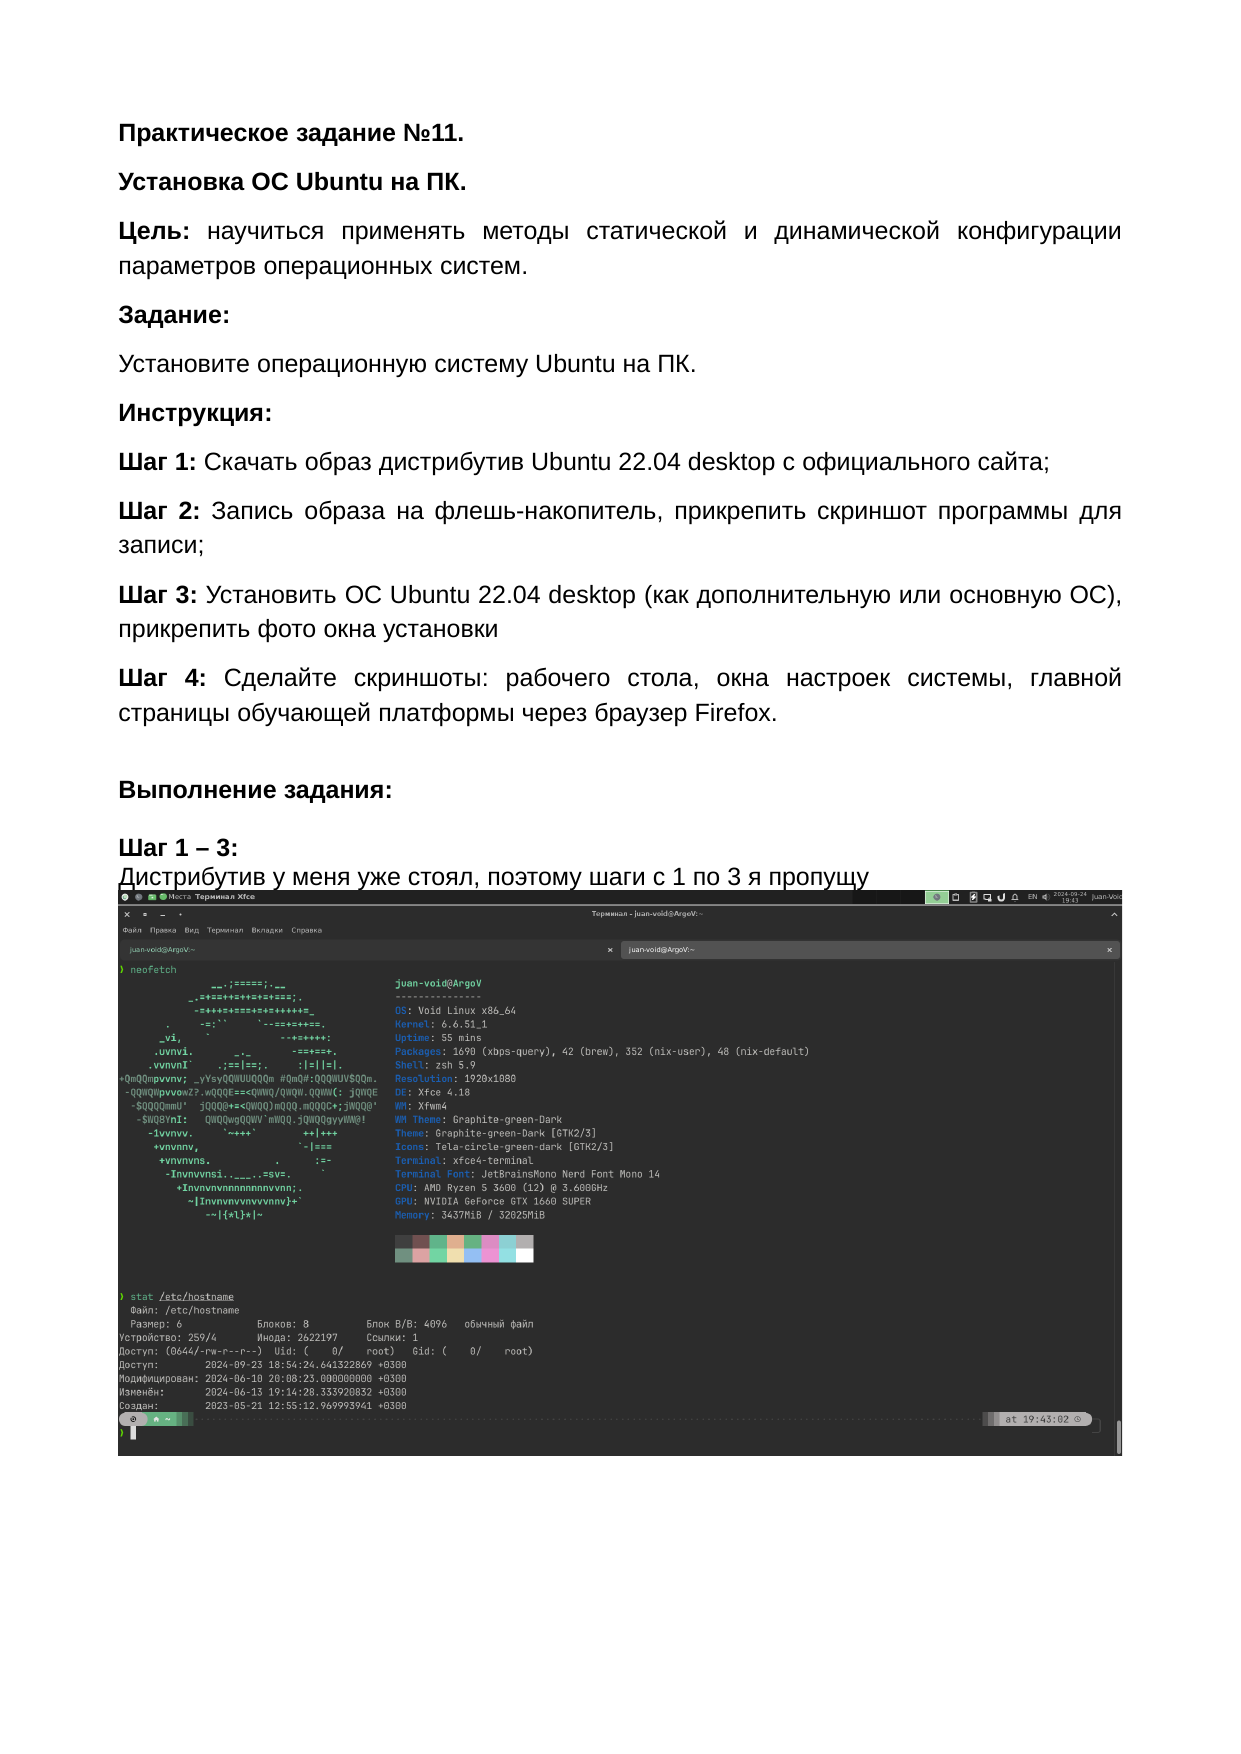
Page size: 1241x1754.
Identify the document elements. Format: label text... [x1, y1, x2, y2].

text Шаг 3: Установить ОС Ubuntu 22.04 desktop (как дополнительную или основную ОС), прикрепить фото окна установки [118, 579, 1122, 643]
text Практическое задание №11. [118, 118, 1122, 147]
text Выполнение задания: [118, 775, 1122, 804]
text Цель: научиться применять методы статической и динамической конфигурации параметров операционных систем. [118, 216, 1122, 279]
text Установите операционную систему Ubuntu на ПК. [118, 349, 1122, 378]
text Задание: [118, 300, 1122, 328]
text Шаг 2: Запись образа на флешь-накопитель, прикрепить скриншот программы для записи; [118, 496, 1122, 559]
text Дистрибутив у меня уже стоял, поэтому шаги с 1 по 3 я пропущу [118, 862, 1122, 890]
text Шаг 1 – 3: [118, 833, 1122, 862]
text Шаг 4: Сделайте скриншоты: рабочего стола, окна настроек системы, главной страницы обучающей платформы через браузер Firefox. [118, 663, 1122, 726]
text Инструкция: [118, 398, 1122, 427]
picture [118, 890, 1123, 1456]
text Шаг 1: Скачать образ дистрибутив Ubuntu 22.04 desktop с официального сайта; [118, 447, 1122, 476]
text Установка ОС Ubuntu на ПК. [118, 167, 1122, 196]
